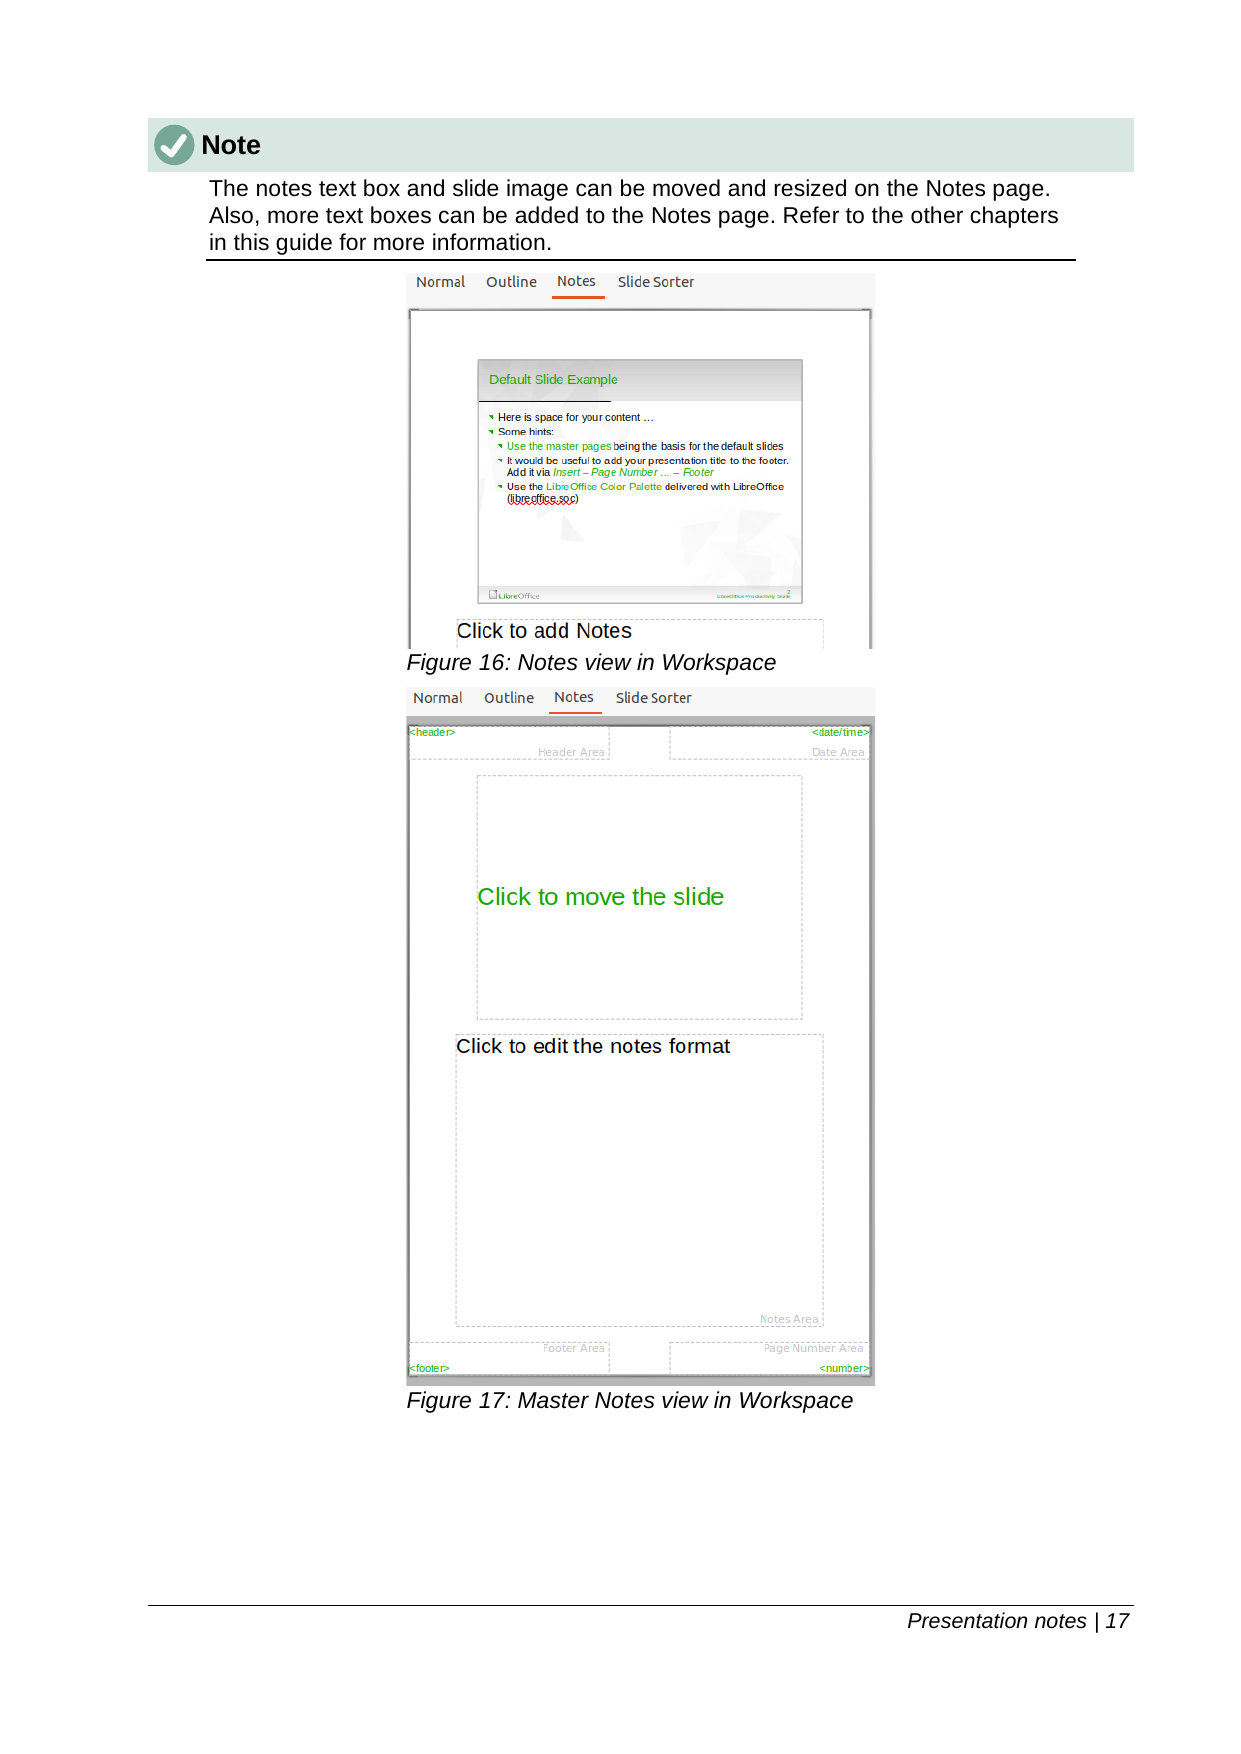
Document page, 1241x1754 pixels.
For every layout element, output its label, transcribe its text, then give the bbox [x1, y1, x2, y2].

text Figure 16: Notes view in Workspace [406, 649, 875, 675]
subtitle Note [148, 118, 1134, 172]
text The notes text box and slide image can be moved and resized on the Notes page. Also, more text boxes can be added to the Notes page. Refer to the other chapters in this guide for more information. [206, 172, 1076, 259]
picture [406, 273, 876, 649]
text Figure 17: Master Notes view in Workspace [406, 1386, 875, 1413]
picture [406, 687, 876, 1386]
